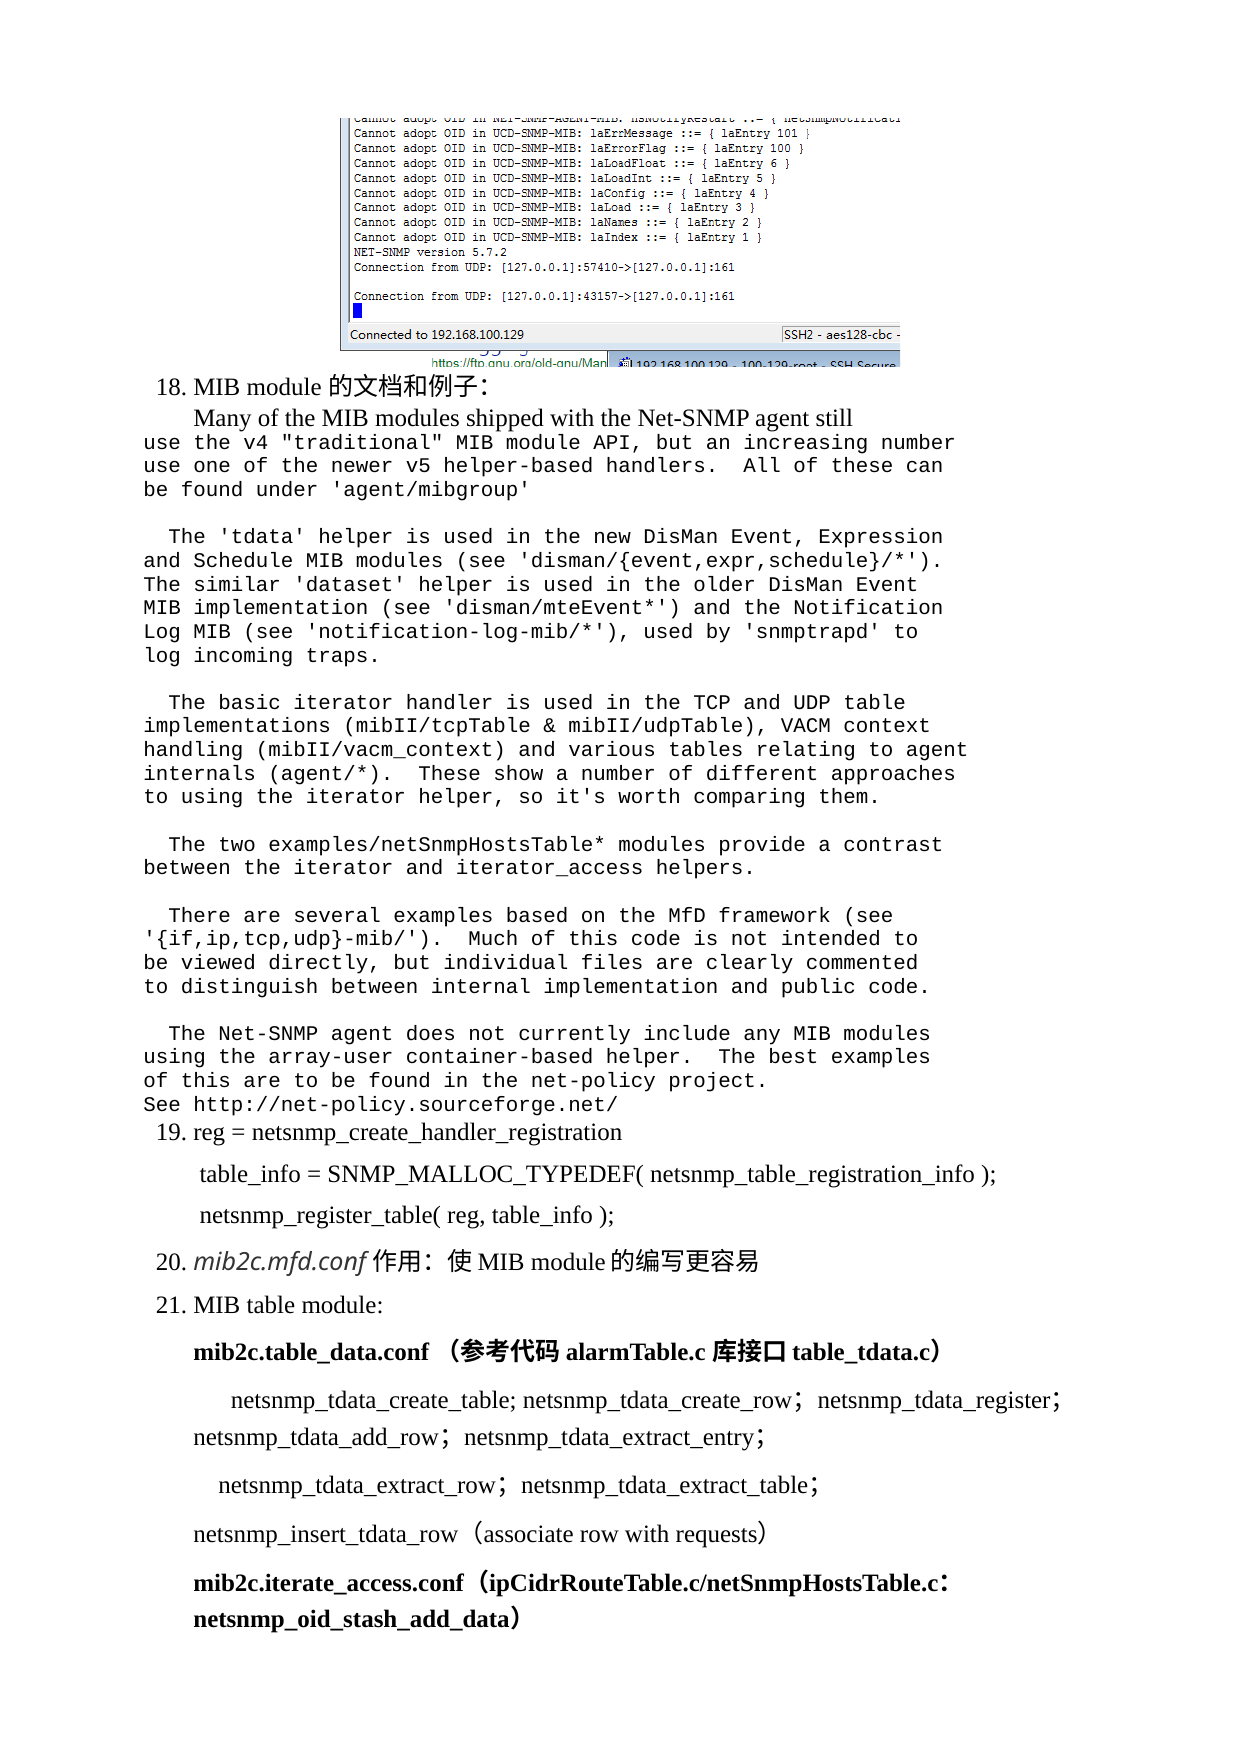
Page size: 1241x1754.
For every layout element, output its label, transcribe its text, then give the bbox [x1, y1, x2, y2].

text Log MIB (see 'notification-log-mib/*'), used by 'snmptrapd' to [118, 621, 1122, 644]
text be found under 'agent/mibgroup' [118, 479, 1122, 503]
text log incoming traps. [118, 644, 1122, 668]
text handling (mibII/vacm_context) and various tables relating to agent [118, 739, 1122, 763]
text The 'tdata' helper is used in the new DisMan Event, Expression [118, 526, 1122, 550]
text to distinguish between internal implementation and public code. [118, 976, 1122, 999]
text There are several examples based on the MfD framework (see [118, 905, 1122, 928]
text The two examples/netSnmpHostsTable* modules provide a contrast [118, 834, 1122, 857]
list netsnmp_register_table( reg, table_info ); [156, 1200, 1122, 1229]
text The similar 'dataset' helper is used in the older DisMan Event [118, 574, 1122, 597]
list table_info = SNMP_MALLOC_TYPEDEF( netsnmp_table_registration_info ); [156, 1159, 1122, 1187]
text to using the iterator helper, so it's worth comparing them. [118, 786, 1122, 810]
text internals (agent/*). These show a number of different approaches [118, 763, 1122, 786]
list mib2c.iterate_access.conf（ipCidrRouteTable.c/netSnmpHostsTable.c： netsnmp_oid_stash_add_data） [156, 1562, 1122, 1635]
list netsnmp_insert_tdata_row（associate row with requests） [156, 1514, 1122, 1550]
list netsnmp_tdata_extract_row；netsnmp_tdata_extract_table； [156, 1465, 1122, 1501]
picture [339, 118, 901, 367]
list MIB table module: [156, 1290, 1122, 1319]
text MIB implementation (see 'disman/mteEvent*') and the Notification [118, 597, 1122, 621]
text use one of the newer v5 helper-based handlers. All of these can [118, 455, 1122, 479]
text The Net-SNMP agent does not currently include any MIB modules [118, 1023, 1122, 1047]
list MIB module 的文档和例子： [156, 118, 1122, 403]
text '{if,ip,tcp,udp}-mib/'). Much of this code is not intended to [118, 928, 1122, 952]
text between the iterator and iterator_access helpers. [118, 857, 1122, 881]
text use the v4 "traditional" MIB module API, but an increasing number [118, 432, 1122, 455]
list mib2c.mfd.conf 作用：使MIB module的编写更容易 [156, 1241, 1122, 1277]
text of this are to be found in the net-policy project. [118, 1070, 1122, 1094]
text See http://net-policy.sourceforge.net/ [118, 1094, 1122, 1117]
text The basic iterator handler is used in the TCP and UDP table [118, 692, 1122, 716]
list mib2c.table_data.conf （参考代码alarmTable.c 库接口table_tdata.c） [156, 1331, 1122, 1367]
list Many of the MIB modules shipped with the Net-SNMP agent still [156, 403, 1122, 432]
list netsnmp_tdata_create_table; netsnmp_tdata_create_row；netsnmp_tdata_register；netsnmp_tdata_add_row；netsnmp_tdata_extract_entry； [156, 1380, 1122, 1452]
text be viewed directly, but individual files are clearly commented [118, 952, 1122, 976]
text and Schedule MIB modules (see 'disman/{event,expr,schedule}/*'). [118, 550, 1122, 574]
text using the array-user container-based helper. The best examples [118, 1047, 1122, 1070]
list reg = netsnmp_create_handler_registration [156, 1117, 1122, 1146]
text implementations (mibII/tcpTable & mibII/udpTable), VACM context [118, 716, 1122, 739]
